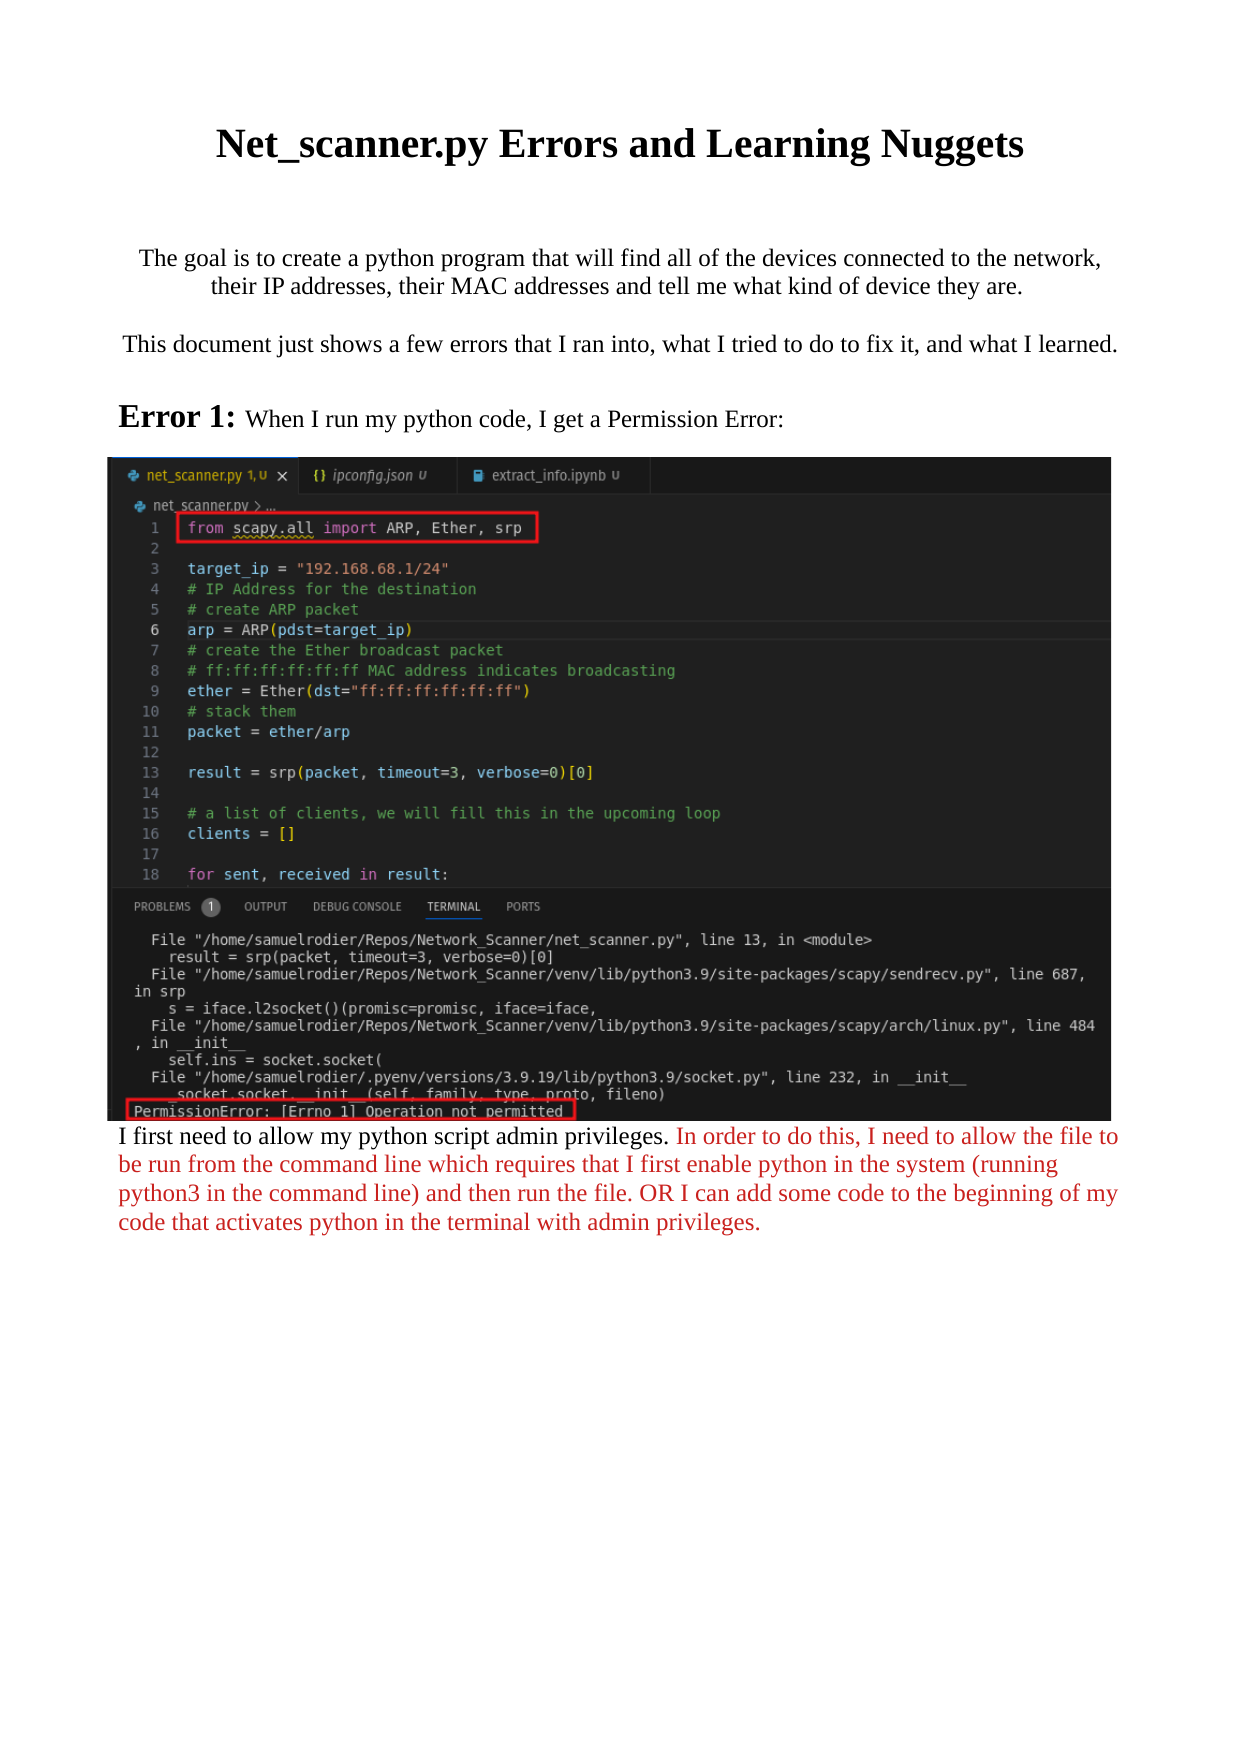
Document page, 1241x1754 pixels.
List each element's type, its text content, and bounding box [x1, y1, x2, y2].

text I first need to allow my python script admin privileges. In order to do this, I need to allow the file to be run from the command line which requires that I first enable python in the system (running python3 in the command line) and then run the file. OR I can add some code to the beginning of my code that activates python in the terminal with admin privileges. [118, 434, 1122, 1236]
text Error 1: When I run my python code, I get a Permission Error: [118, 396, 1122, 434]
text This document just shows a few errors that I ran into, what I tried to do to fix it, and what I learned. [118, 329, 1122, 358]
picture [107, 457, 1112, 1121]
text Net_scanner.py Errors and Learning Nuggets [118, 118, 1122, 166]
text The goal is to create a python program that will find all of the devices connected to the network, their IP addresses, their MAC addresses and tell me what kind of device they are. [118, 243, 1122, 300]
